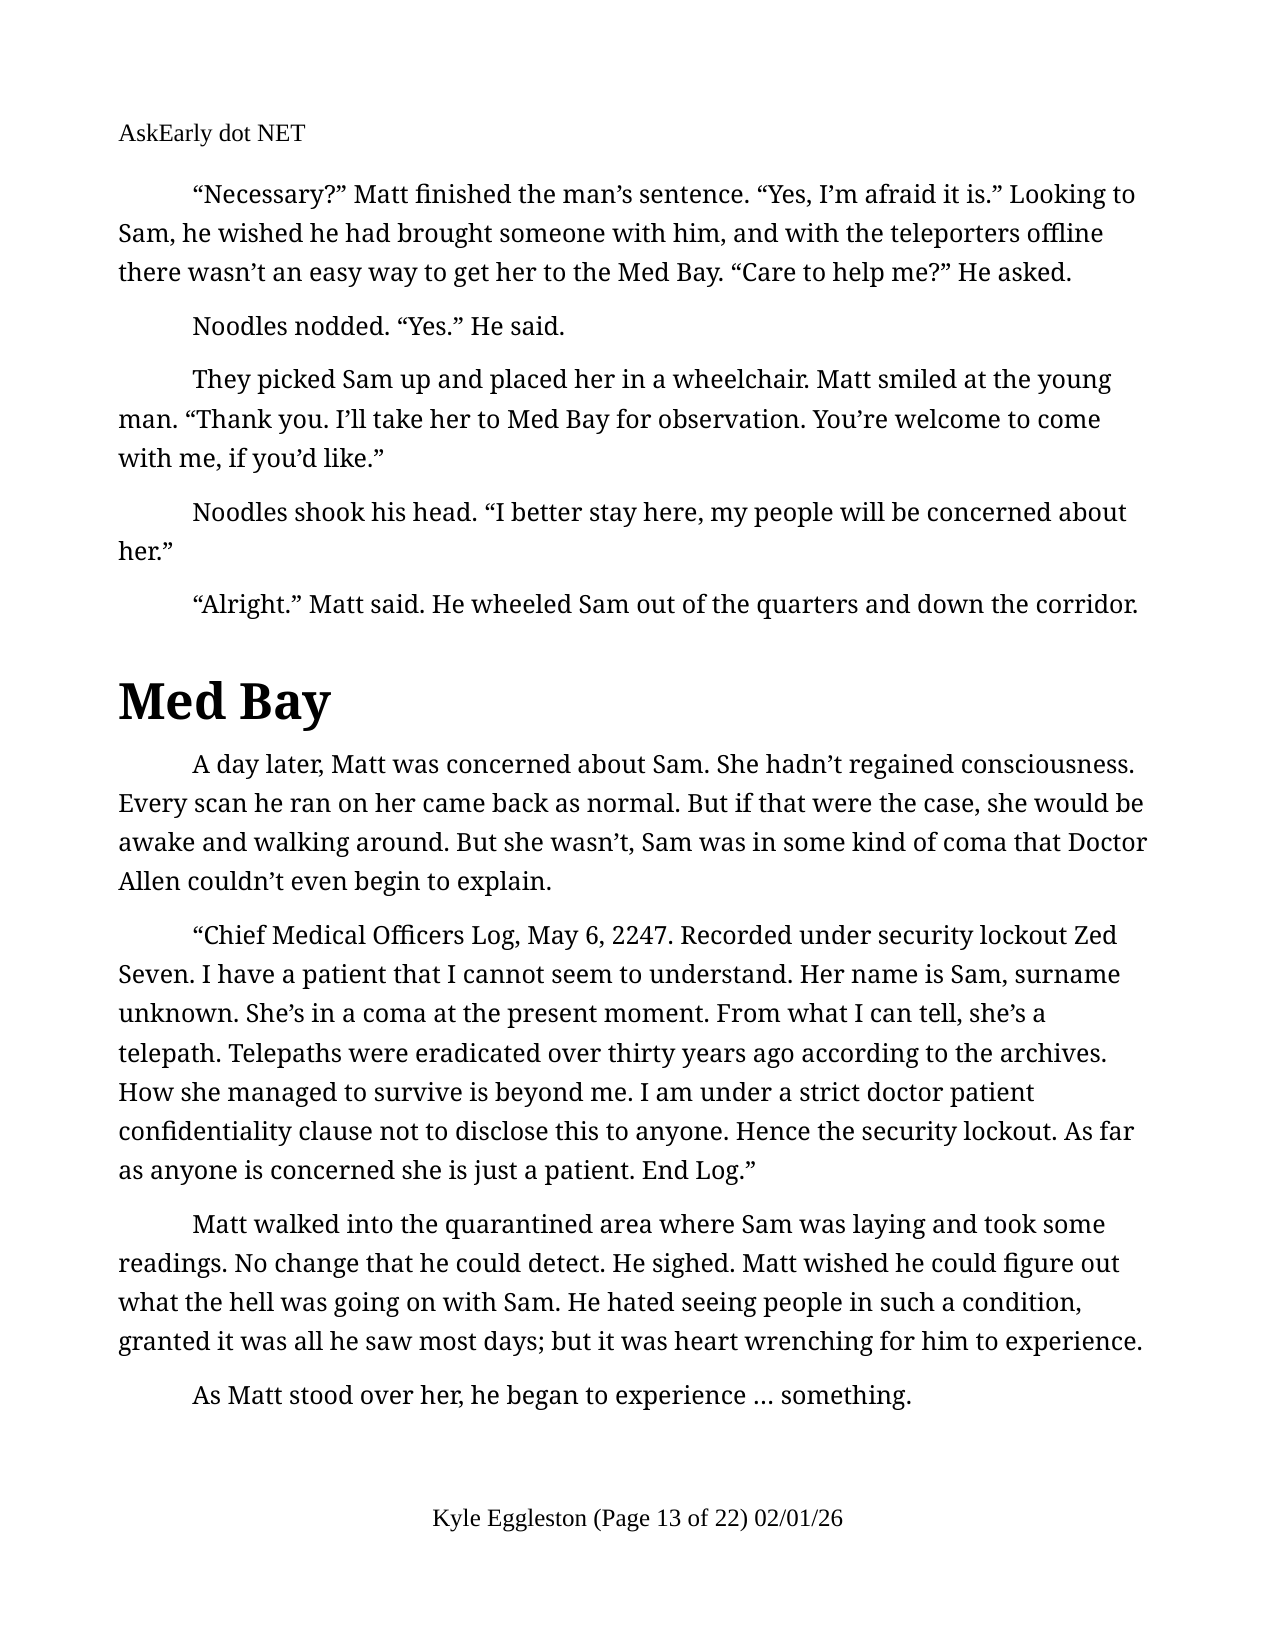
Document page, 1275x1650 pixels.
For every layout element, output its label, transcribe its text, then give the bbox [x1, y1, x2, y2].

text As Matt stood over her, he began to experience … something. [118, 1378, 1157, 1412]
text Noodles nodded. “Yes.” He said. [118, 308, 1157, 342]
text “Necessary?” Matt finished the man’s sentence. “Yes, I’m afraid it is.” Looking to Sam, he wished he had brought someone with him, and with the teleporters offline there wasn’t an easy way to get her to the Med Bay. “Care to help me?” He asked. [118, 176, 1157, 289]
text “Alright.” Matt said. He wheeled Sam out of the quarters and down the corridor. [118, 587, 1157, 621]
text They picked Sam up and placed her in a wheelchair. Matt smiled at the young man. “Thank you. I’ll take her to Med Bay for observation. You’re welcome to come with me, if you’d like.” [118, 362, 1157, 474]
text “Chief Medical Officers Log, May 6, 2247. Recorded under security lockout Zed Seven. I have a patient that I cannot seem to understand. Her name is Sam, surname unknown. She’s in a coma at the present moment. From what I can tell, she’s a telepath. Telepaths were eradicated over thirty years ago according to the archives. How she managed to survive is beyond me. I am under a strict doctor patient confidentiality clause not to disclose this to anyone. Hence the security lockout. As far as anyone is concerned she is just a patient. End Log.” [118, 918, 1157, 1187]
text A day later, Matt was concerned about Sam. She hadn’t regained consciousness. Every scan he ran on her came back as normal. But if that were the case, she would be awake and walking around. But she wasn’t, Sam was in some kind of coma that Doctor Allen couldn’t even begin to explain. [118, 747, 1157, 898]
text Noodles shook his head. “I better stay here, my people will be concerned about her.” [118, 494, 1157, 567]
subtitle Med Bay [118, 666, 1157, 734]
text Matt walked into the quarantined area where Sam was laying and took some readings. No change that he could detect. He sighed. Matt wished he could figure out what the hell was going on with Sam. He hated seeing people in such a condition, granted it was all he saw most days; but it was heart wrenching for him to experience. [118, 1207, 1157, 1358]
